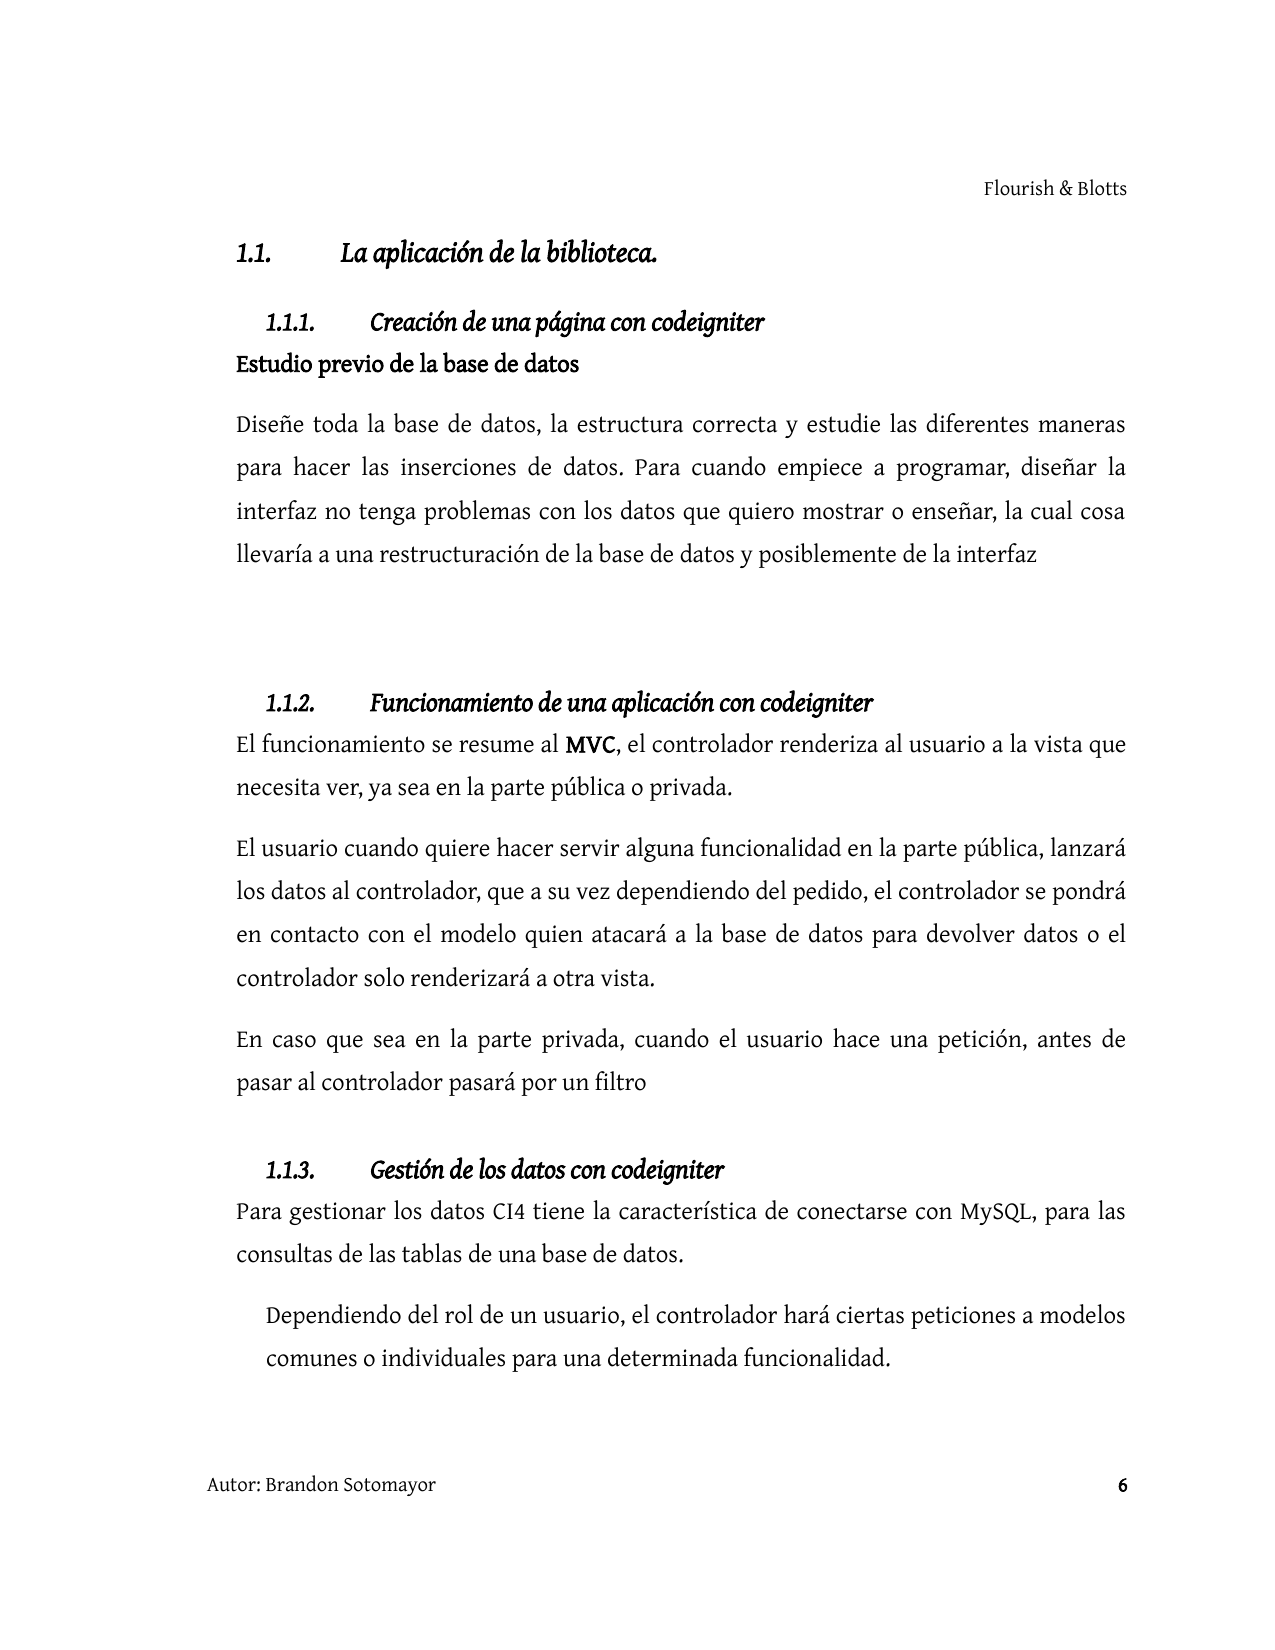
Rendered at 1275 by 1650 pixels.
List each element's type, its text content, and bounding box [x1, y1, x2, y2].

text Para gestionar los datos CI4 tiene la característica de conectarse con MySQL, para las consultas de las tablas de una base de datos. [236, 1197, 1127, 1269]
text Estudio previo de la base de datos [236, 350, 1127, 378]
text En caso que sea en la parte privada, cuando el usuario hace una petición, antes de pasar al controlador pasará por un filtro [236, 1025, 1127, 1097]
list Creación de una página con codeigniter [266, 307, 1127, 337]
list Funcionamiento de una aplicación con codeigniter [266, 687, 1127, 718]
text El funcionamiento se resume al MVC, el controlador renderiza al usuario a la vista que necesita ver, ya sea en la parte pública o privada. [236, 730, 1127, 802]
text Diseñe toda la base de datos, la estructura correcta y estudie las diferentes maneras para hacer las inserciones de datos. Para cuando empiece a programar, diseñar la interfaz no tenga problemas con los datos que quiero mostrar o enseñar, la cual cosa llevaría a una restructuración de la base de datos y posiblemente de la interfaz [236, 411, 1127, 569]
text Dependiendo del rol de un usuario, el controlador hará ciertas peticiones a modelos comunes o individuales para una determinada funcionalidad. [266, 1302, 1127, 1374]
list La aplicación de la biblioteca. [236, 236, 1127, 269]
text El usuario cuando quiere hacer servir alguna funcionalidad en la parte pública, lanzará los datos al controlador, que a su vez dependiendo del pedido, el controlador se pondrá en contacto con el modelo quien atacará a la base de datos para devolver datos o el controlador solo renderizará a otra vista. [236, 834, 1127, 993]
list Gestión de los datos con codeigniter [266, 1154, 1127, 1185]
